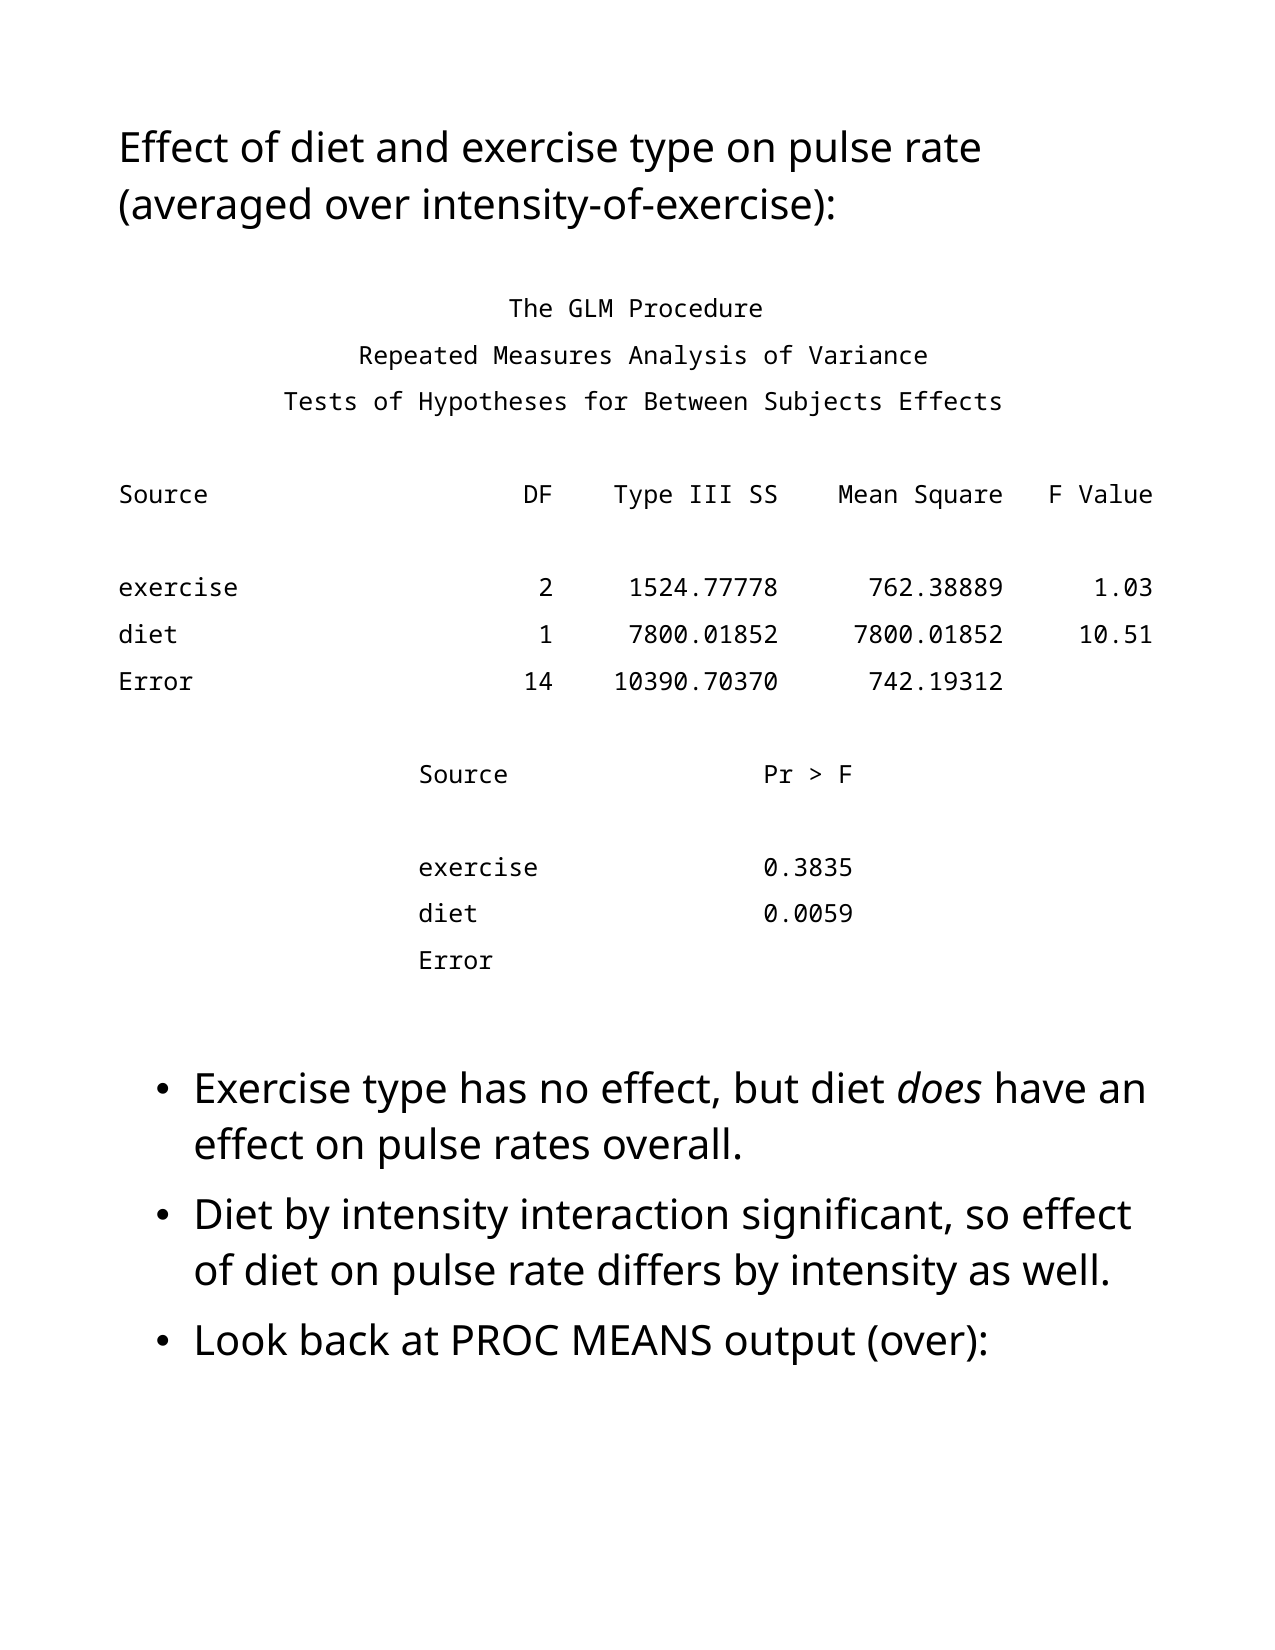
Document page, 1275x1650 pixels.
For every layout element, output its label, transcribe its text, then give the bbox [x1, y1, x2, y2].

text exercise 0.3835 [118, 849, 1157, 883]
text Repeated Measures Analysis of Variance [118, 337, 1157, 371]
text Effect of diet and exercise type on pulse rate (averaged over intensity-of-exercise): [118, 118, 1157, 232]
text Error 14 10390.70370 742.19312 [118, 663, 1157, 697]
text exercise 2 1524.77778 762.38889 1.03 [118, 570, 1157, 604]
list Diet by intensity interaction significant, so effect of diet on pulse rate differs by intensity as well. [156, 1184, 1157, 1298]
text The GLM Procedure [118, 291, 1157, 325]
text Error [118, 943, 1157, 977]
text diet 1 7800.01852 7800.01852 10.51 [118, 617, 1157, 651]
text Tests of Hypotheses for Between Subjects Effects [118, 384, 1157, 418]
text Source Pr > F [118, 756, 1157, 790]
text Source DF Type III SS Mean Square F Value [118, 477, 1157, 511]
list Exercise type has no effect, but diet does have an effect on pulse rates overall. [156, 1058, 1157, 1172]
list Look back at PROC MEANS output (over): [156, 1311, 1157, 1367]
text diet 0.0059 [118, 896, 1157, 930]
